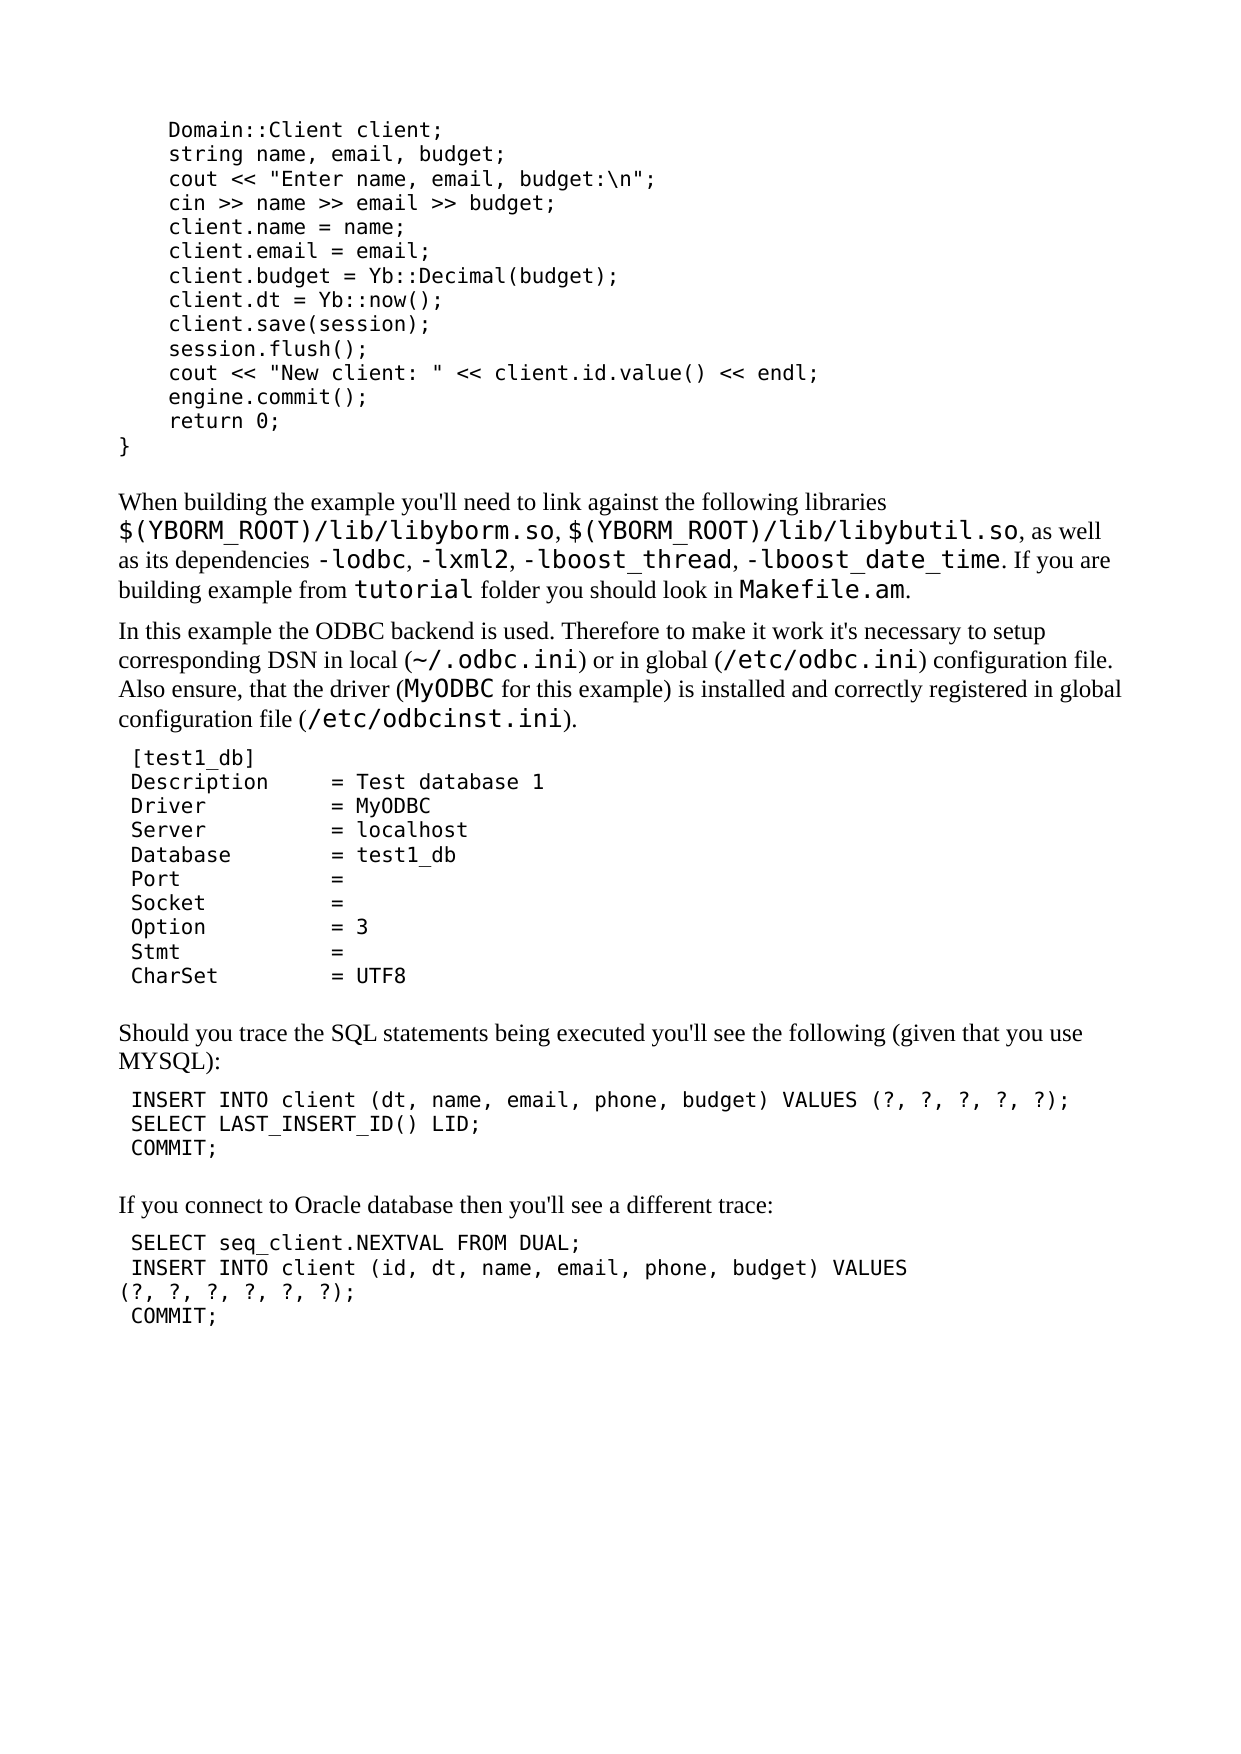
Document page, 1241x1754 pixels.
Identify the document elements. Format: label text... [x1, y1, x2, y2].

text return 0; [118, 409, 1122, 434]
text Database = test1_db [118, 843, 1122, 867]
text client.budget = Yb::Decimal(budget); [118, 264, 1122, 288]
text [test1_db] [118, 746, 1122, 770]
text SELECT LAST_INSERT_ID() LID; [118, 1112, 1122, 1136]
text engine.commit(); [118, 385, 1122, 409]
text Port = [118, 867, 1122, 891]
text } [118, 434, 1122, 458]
text cout << "Enter name, email, budget:\n"; [118, 167, 1122, 191]
text When building the example you'll need to link against the following libraries $(YBORM_ROOT)/lib/libyborm.so, $(YBORM_ROOT)/lib/libybutil.so, as well as its dependencies -lodbc, -lxml2, -lboost_thread, -lboost_date_time. If you are building example from tutorial folder you should look in Makefile.am. [118, 487, 1122, 604]
text SELECT seq_client.NEXTVAL FROM DUAL; [118, 1231, 1122, 1256]
text client.email = email; [118, 239, 1122, 264]
text If you connect to Oracle database then you'll see a different trace: [118, 1190, 1122, 1219]
text client.name = name; [118, 215, 1122, 239]
text Description = Test database 1 [118, 770, 1122, 794]
text In this example the ODBC backend is used. Therefore to make it work it's necessary to setup corresponding DSN in local (~/.odbc.ini) or in global (/etc/odbc.ini) configuration file. Also ensure, that the driver (MyODBC for this example) is installed and correctly registered in global configuration file (/etc/odbcinst.ini). [118, 616, 1122, 733]
text INSERT INTO client (id, dt, name, email, phone, budget) VALUES (?, ?, ?, ?, ?, ?); [118, 1256, 1122, 1304]
text client.dt = Yb::now(); [118, 288, 1122, 312]
text CharSet = UTF8 [118, 964, 1122, 988]
text cout << "New client: " << client.id.value() << endl; [118, 361, 1122, 385]
text Option = 3 [118, 915, 1122, 940]
text INSERT INTO client (dt, name, email, phone, budget) VALUES (?, ?, ?, ?, ?); [118, 1088, 1122, 1112]
text Domain::Client client; [118, 118, 1122, 142]
text Socket = [118, 891, 1122, 915]
text COMMIT; [118, 1136, 1122, 1161]
text COMMIT; [118, 1304, 1122, 1328]
text Stmt = [118, 940, 1122, 964]
text Server = localhost [118, 818, 1122, 843]
text client.save(session); [118, 312, 1122, 337]
text Should you trace the SQL statements being executed you'll see the following (given that you use MYSQL): [118, 1018, 1122, 1075]
text Driver = MyODBC [118, 794, 1122, 818]
text cin >> name >> email >> budget; [118, 191, 1122, 215]
text string name, email, budget; [118, 142, 1122, 167]
text session.flush(); [118, 337, 1122, 361]
